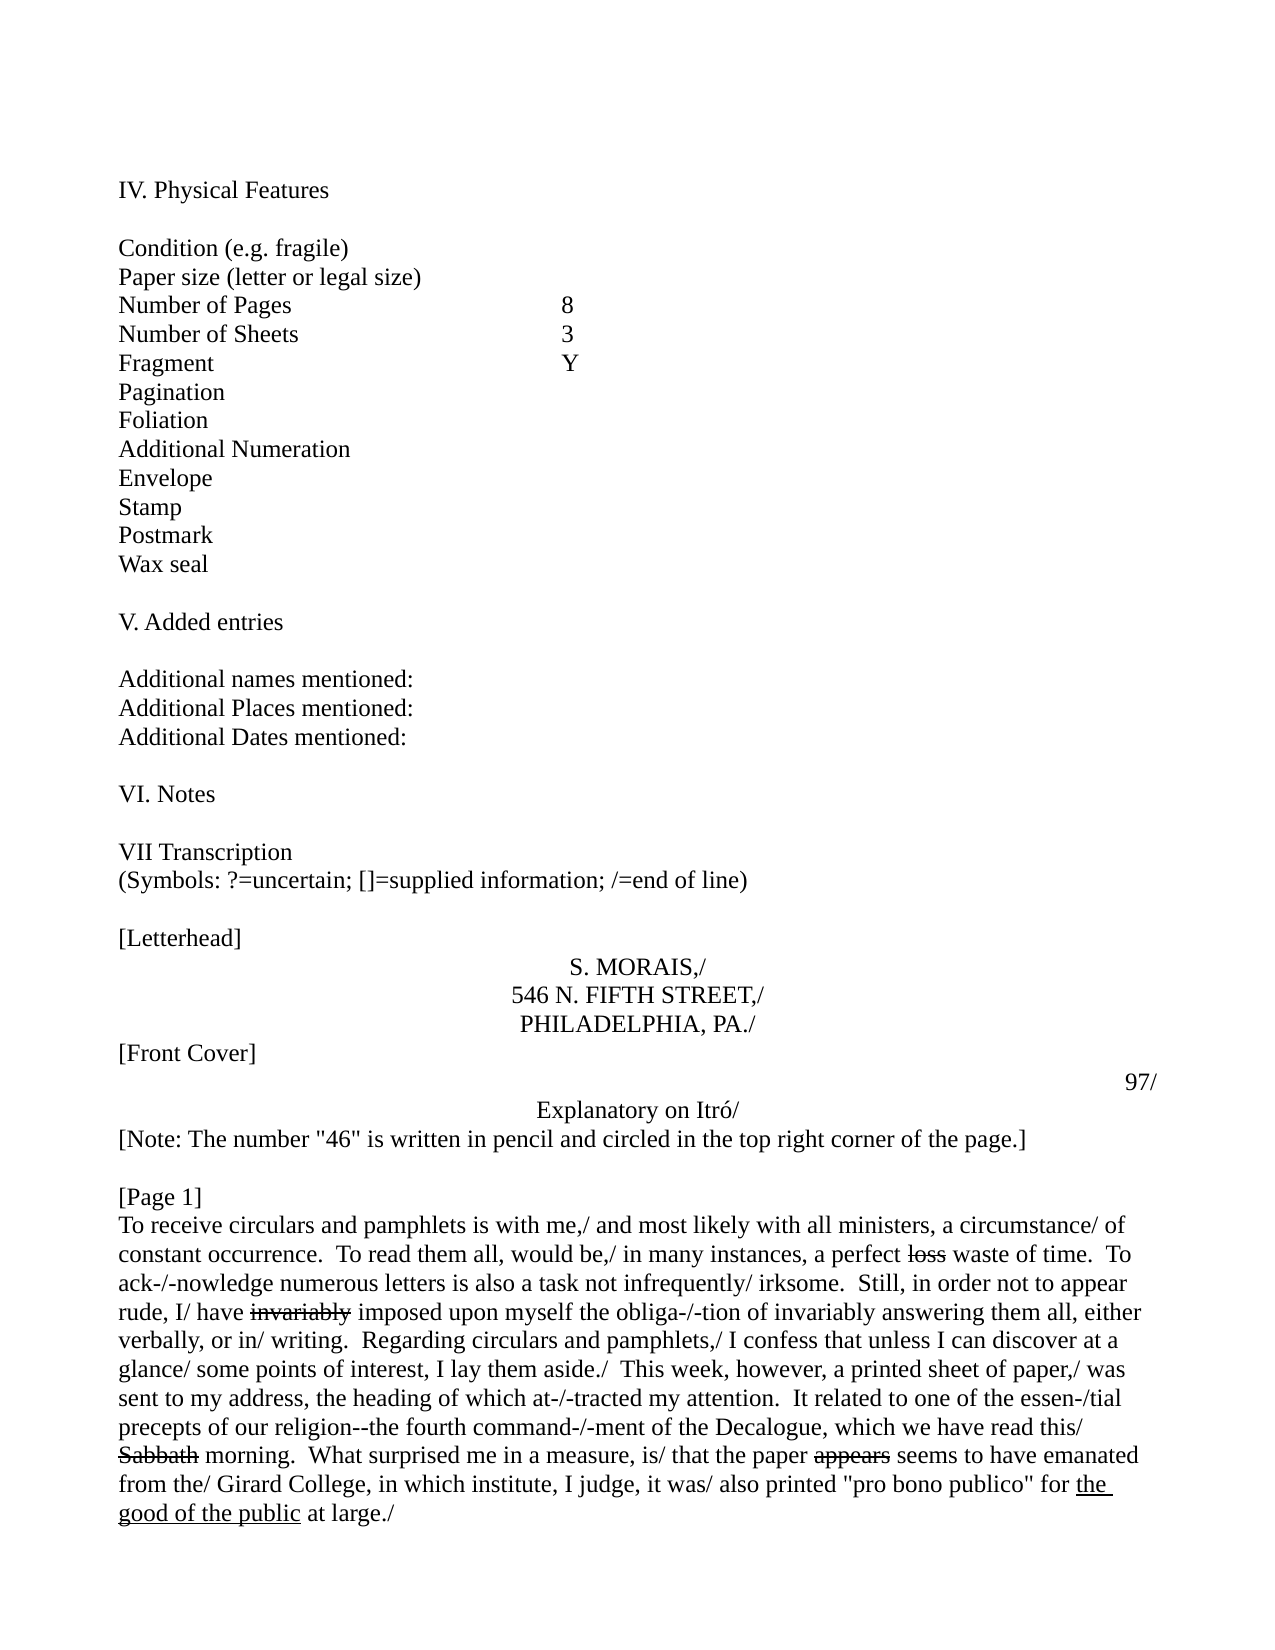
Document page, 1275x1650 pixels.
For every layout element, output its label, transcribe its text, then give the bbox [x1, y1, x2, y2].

text PHILADELPHIA, PA./ [118, 1009, 1157, 1038]
text V. Added entries [118, 607, 1157, 636]
text 97/ [118, 1067, 1157, 1096]
text Number of Pages 8 [118, 291, 1157, 319]
text Postma rk [118, 521, 1157, 549]
text Foliation [118, 406, 1157, 434]
text [Front Cover] [118, 1038, 1157, 1067]
text Pagination [118, 377, 1157, 406]
text Explanatory on Itró/ [118, 1096, 1157, 1124]
text Wax seal [118, 549, 1157, 578]
text To receive circulars and pamphlets is with me,/ and most likely with all ministers, a circumstance/ of constant occurrence. To read them all, would be,/ in many instances, a perfect loss waste of time. To ack-/-nowledge numerous letters is also a task not infrequently/ irksome. Still, in order not to appear rude, I/ have invariably imposed upon myself the obliga-/-tion of invariably answering them all, either verbally, or in/ writing. Regarding circulars and pamphlets,/ I confess that unless I can discover at a glance/ some points of interest, I lay them aside./ This week, however, a printed sheet of paper,/ was sent to my address, the heading of which at-/-tracted my attention. It related to one of the essen-/tial precepts of our religion--the fourth command-/-ment of the Decalogue, which we have read this/ Sabbath morning. What surprised me in a measure, is/ that the paper appears seems to have emanated from the/ Girard College, in which institute, I judge, it was/ also printed "pro bono publico" for the good of the public at large./ [118, 1211, 1157, 1527]
text Additional Numeration [118, 434, 1157, 463]
text Stamp [118, 492, 1157, 521]
text Paper size (letter or legal size) [118, 262, 1157, 291]
text [Note: The number "46" is written in pencil and circled in the top right corner of the page.] [118, 1124, 1157, 1153]
text (Symbols: ?=uncertain; []=supplied information; /=end of line) [118, 866, 1157, 894]
text Additional Dates mentioned: [118, 722, 1157, 751]
text 546 N. FIFTH STREET,/ [118, 981, 1157, 1009]
text [Letterhead] [118, 923, 1157, 952]
text Additional Places mentioned: [118, 693, 1157, 722]
text IV. Physical Features [118, 176, 1157, 204]
text [Page 1] [118, 1182, 1157, 1211]
text VII Transcription [118, 837, 1157, 866]
text Number of Sheets 3 [118, 319, 1157, 348]
text Condition (e.g. fragile) [118, 233, 1157, 262]
text Fragment Y [118, 348, 1157, 377]
text Envelope [118, 463, 1157, 492]
text VI. Notes [118, 779, 1157, 808]
text Additional names mentioned: [118, 664, 1157, 693]
text S. MORAIS,/ [118, 952, 1157, 981]
